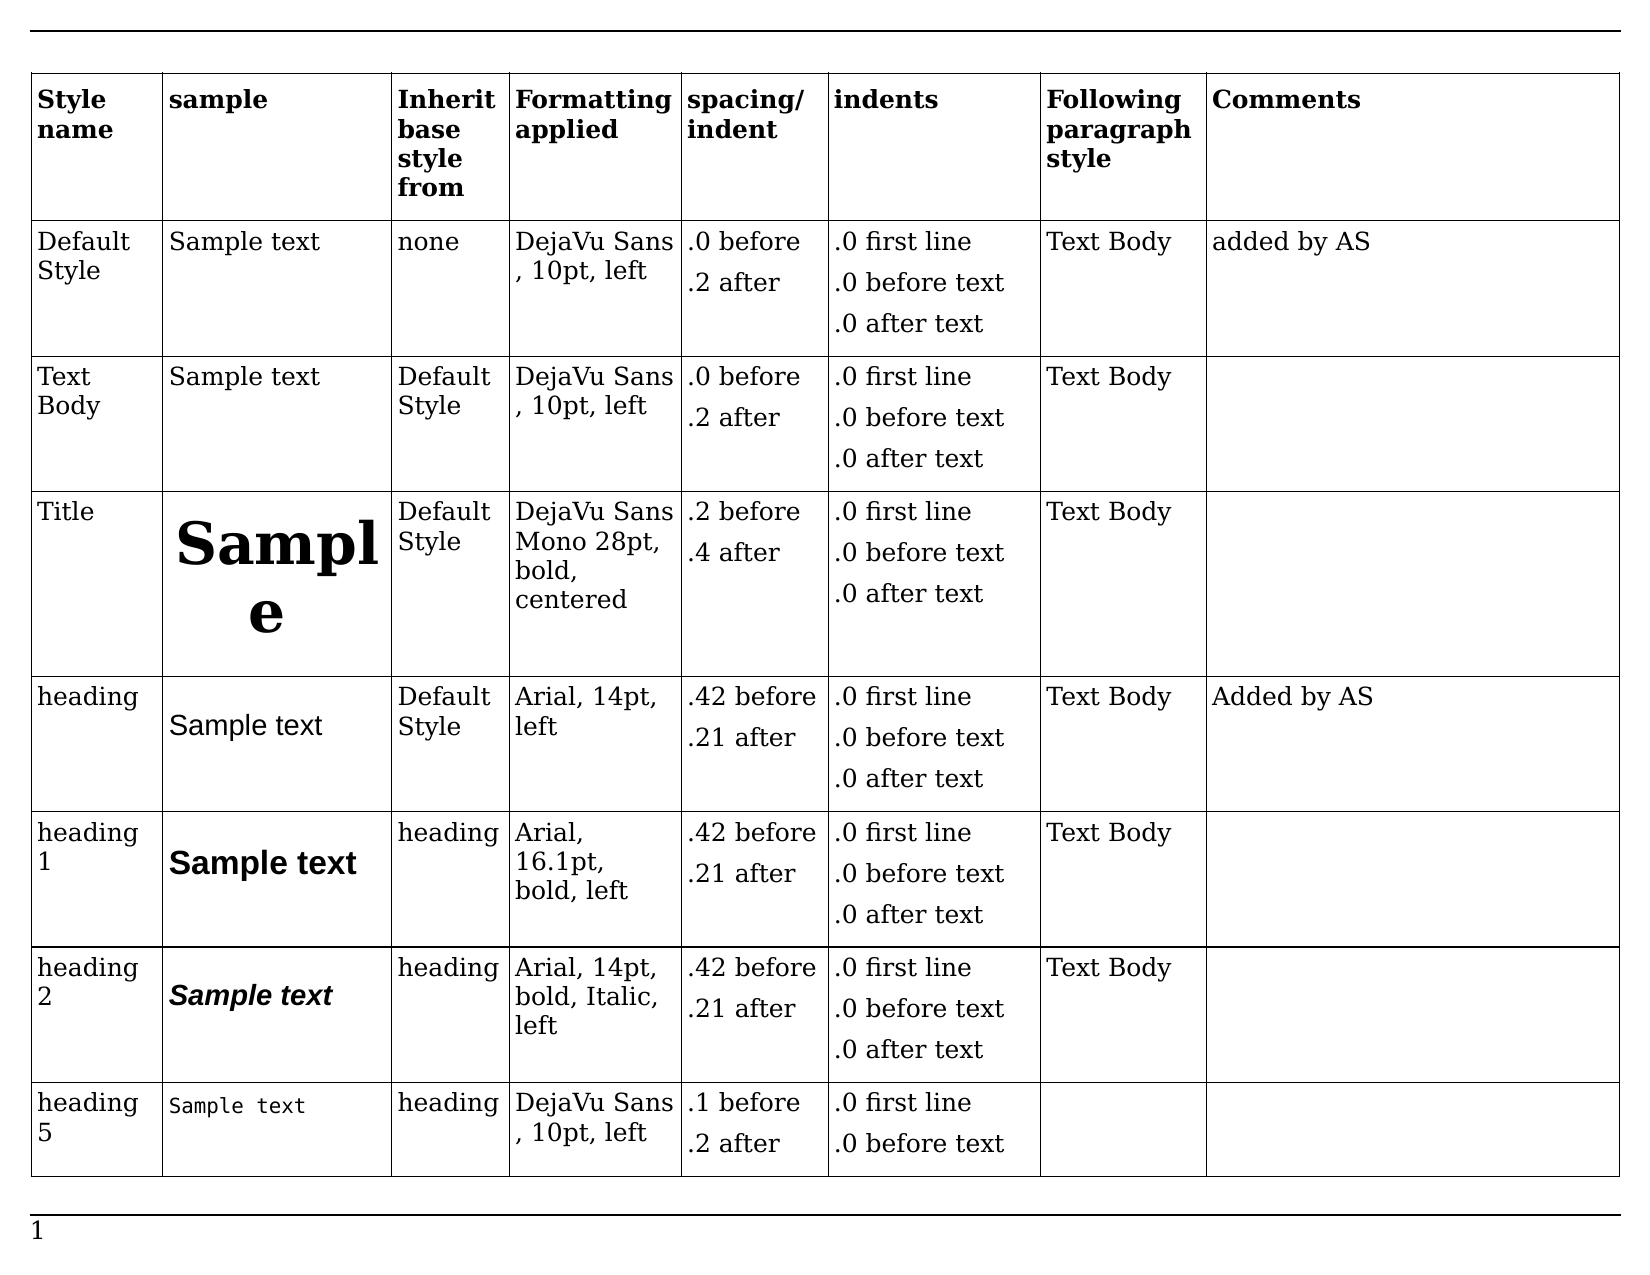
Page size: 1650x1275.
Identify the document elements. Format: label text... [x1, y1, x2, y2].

table_cell Text Body [1041, 492, 1206, 676]
table_cell .0 first line .0 before text .0 after text [829, 357, 1040, 491]
table_cell .42 before .21 after [682, 677, 828, 811]
table_cell DejaVu Sans , 10pt, left [510, 1083, 681, 1176]
table_cell Sample text [163, 677, 391, 811]
table_cell Sample text [163, 357, 391, 491]
table_cell .42 before .21 after [682, 948, 828, 1082]
table_header Style name [32, 74, 162, 220]
table_cell heading 2 [32, 948, 162, 1082]
table_cell .0 first line .0 before text [829, 1083, 1040, 1176]
table_cell .0 first line .0 before text .0 after text [829, 677, 1040, 811]
table_cell .0 first line .0 before text .0 after text [829, 948, 1040, 1082]
table_cell Default Style [392, 357, 509, 491]
table_cell Default Style [392, 492, 509, 676]
table_cell added by AS [1207, 221, 1619, 356]
table_cell Arial, 14pt, left [510, 677, 681, 811]
table_cell [1041, 1083, 1206, 1176]
table_cell Sample text [163, 812, 391, 946]
table_cell DejaVu Sans , 10pt, left [510, 221, 681, 356]
table_cell Text Body [1041, 357, 1206, 491]
table_cell Sample [163, 492, 391, 676]
table_cell .0 before .2 after [682, 221, 828, 356]
table_header indents [829, 74, 1040, 220]
table_cell Text Body [1041, 221, 1206, 356]
table_cell .2 before .4 after [682, 492, 828, 676]
table_cell heading [392, 812, 509, 946]
table_cell .0 first line .0 before text .0 after text [829, 812, 1040, 946]
table_cell Text Body [1041, 948, 1206, 1082]
table_cell [1207, 948, 1619, 1082]
table_header Comments [1207, 74, 1619, 220]
table_cell Added by AS [1207, 677, 1619, 811]
table_cell heading 1 [32, 812, 162, 946]
table_cell Text Body [1041, 812, 1206, 946]
table_cell heading [392, 1083, 509, 1176]
table_cell Sample text [163, 221, 391, 356]
table_header Inherit base style from [392, 74, 509, 220]
table_cell Title [32, 492, 162, 676]
table_cell DejaVu Sans , 10pt, left [510, 357, 681, 491]
table_cell .0 before .2 after [682, 357, 828, 491]
table_cell Arial, 16.1pt, bold, left [510, 812, 681, 946]
table_cell .42 before .21 after [682, 812, 828, 946]
table_header Following paragraph style [1041, 74, 1206, 220]
table_cell .0 first line .0 before text .0 after text [829, 221, 1040, 356]
table_cell [1207, 812, 1619, 946]
table_cell [1207, 1083, 1619, 1176]
table_header Formatting applied [510, 74, 681, 220]
table_cell heading [32, 677, 162, 811]
table_cell .0 first line .0 before text .0 after text [829, 492, 1040, 676]
table_cell Text Body [1041, 677, 1206, 811]
table_header spacing/indent [682, 74, 828, 220]
table_cell Default Style [32, 221, 162, 356]
table_cell [1207, 492, 1619, 676]
table_cell heading [392, 948, 509, 1082]
table_cell none [392, 221, 509, 356]
table_cell Sample text [163, 1083, 391, 1176]
table_cell Text Body [32, 357, 162, 491]
table_cell [1207, 357, 1619, 491]
table_cell Arial, 14pt, bold, Italic, left [510, 948, 681, 1082]
table_header sample [163, 74, 391, 220]
table_cell .1 before .2 after [682, 1083, 828, 1176]
table_cell Default Style [392, 677, 509, 811]
table_cell Sample text [163, 948, 391, 1082]
table_cell heading 5 [32, 1083, 162, 1176]
table_cell DejaVu Sans Mono 28pt, bold, centered [510, 492, 681, 676]
